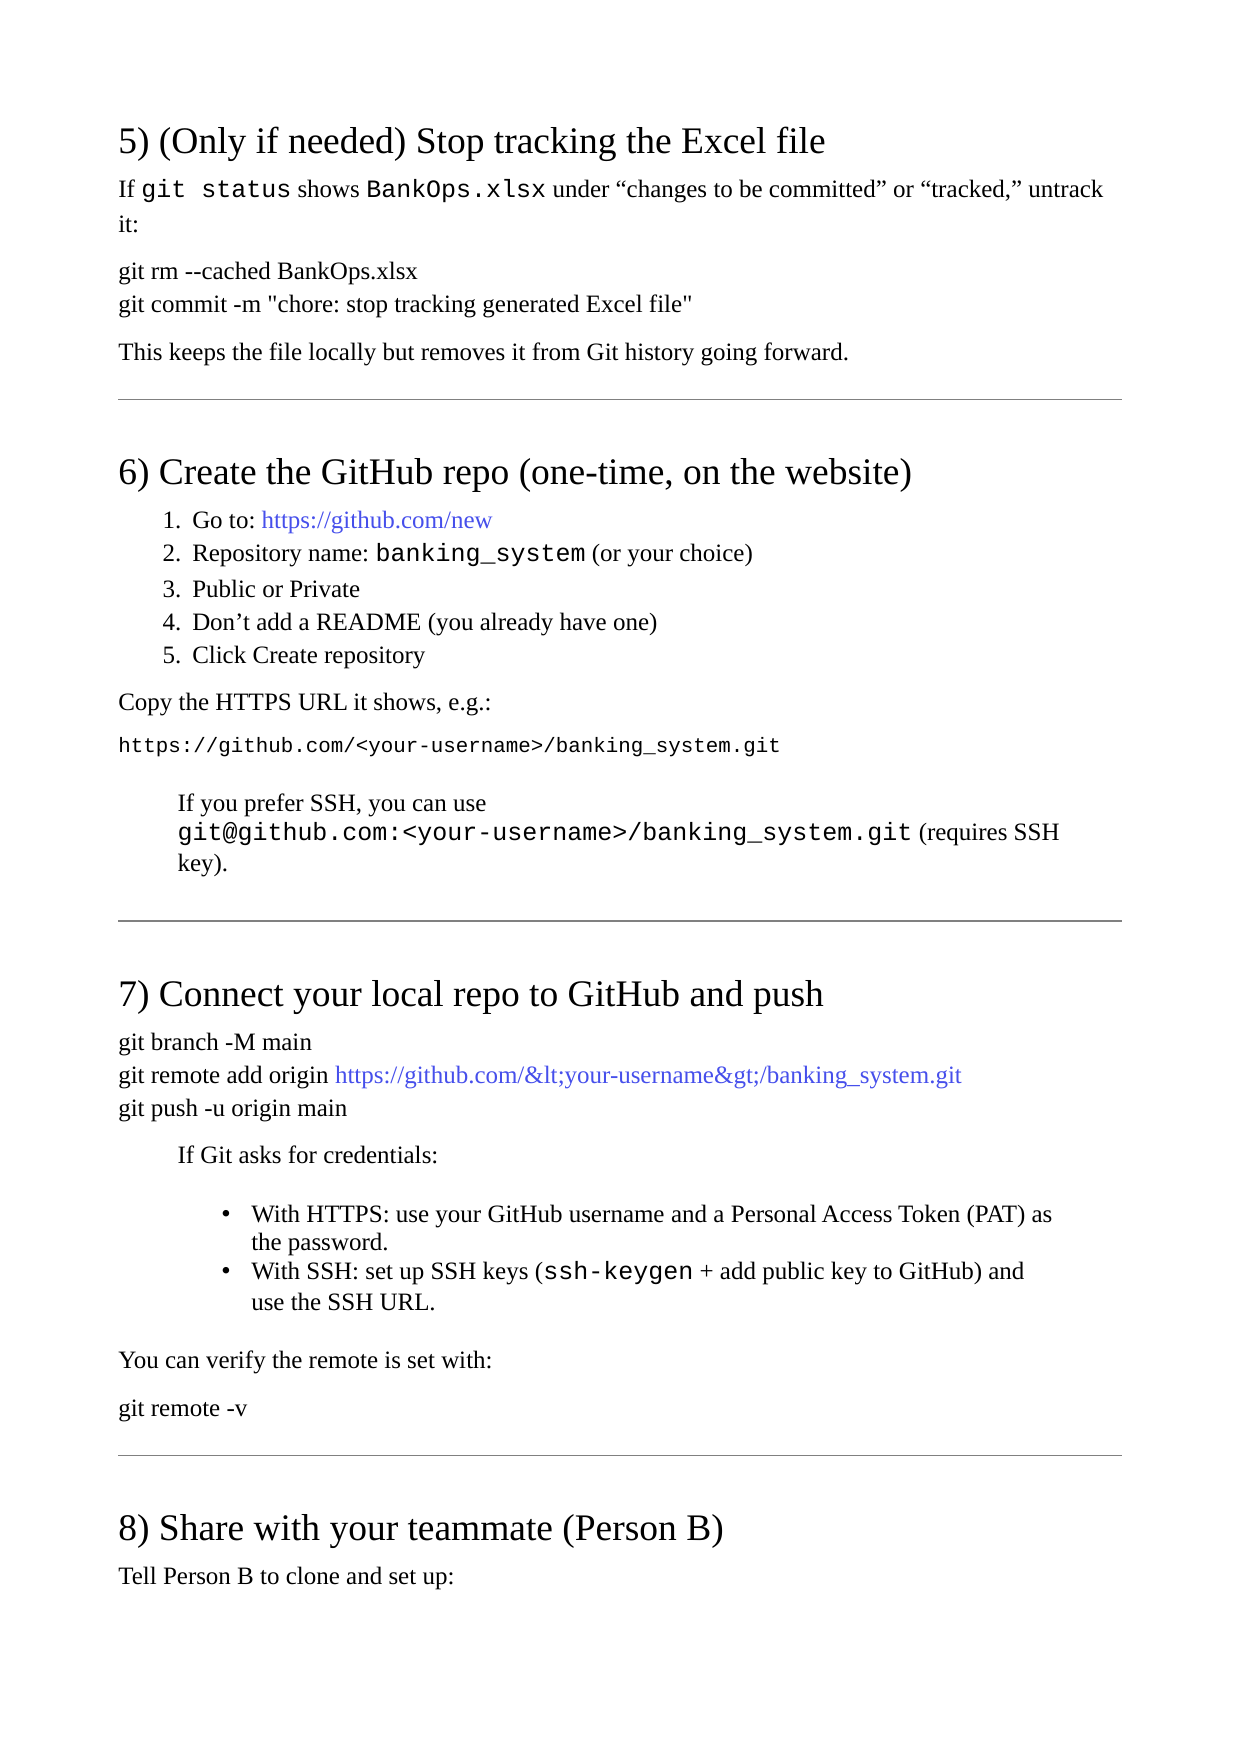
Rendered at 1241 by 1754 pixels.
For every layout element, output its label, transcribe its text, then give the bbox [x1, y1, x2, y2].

text If you prefer SSH, you can use git@github.com:<your-username>/banking_system.git (requires SSH key). [177, 788, 1063, 877]
text You can verify the remote is set with: [118, 1345, 1122, 1374]
text git push -u origin main [118, 1093, 1122, 1122]
subtitle 7) Connect your local repo to GitHub and push [118, 971, 1122, 1014]
text If Git asks for credentials: [177, 1140, 1063, 1169]
list Public or Private [162, 574, 1122, 603]
list With SSH: set up SSH keys (ssh-keygen + add public key to GitHub) and use the SSH URL. [222, 1256, 1063, 1316]
subtitle 8) Share with your teammate (Person B) [118, 1506, 1122, 1549]
list With HTTPS: use your GitHub username and a Personal Access Token (PAT) as the password. [222, 1199, 1063, 1256]
subtitle 5) (Only if needed) Stop tracking the Excel file [118, 118, 1122, 161]
subtitle 6) Create the GitHub repo (one-time, on the website) [118, 450, 1122, 493]
text git commit -m "chore: stop tracking generated Excel file" [118, 289, 1122, 318]
list Go to: https://github.com/new [162, 505, 1122, 534]
text git rm --cached BankOps.xlsx [118, 256, 1122, 285]
list Don’t add a README (you already have one) [162, 607, 1122, 636]
text If git status shows BankOps.xlsx under “changes to be committed” or “tracked,” untrack it: [118, 174, 1122, 238]
list Repository name: banking_system (or your choice) [162, 538, 1122, 569]
text git branch -M main [118, 1027, 1122, 1056]
text Tell Person B to clone and set up: [118, 1561, 1122, 1590]
text Copy the HTTPS URL it shows, e.g.: [118, 687, 1122, 716]
text git remote add origin https://github.com/&lt;your-username&gt;/banking_system.git [118, 1060, 1122, 1088]
text https://github.com/<your-username>/banking_system.git [118, 735, 1122, 759]
text This keeps the file locally but removes it from Git history going forward. [118, 337, 1122, 366]
list Click Create repository [162, 640, 1122, 669]
text git remote -v [118, 1393, 1122, 1422]
